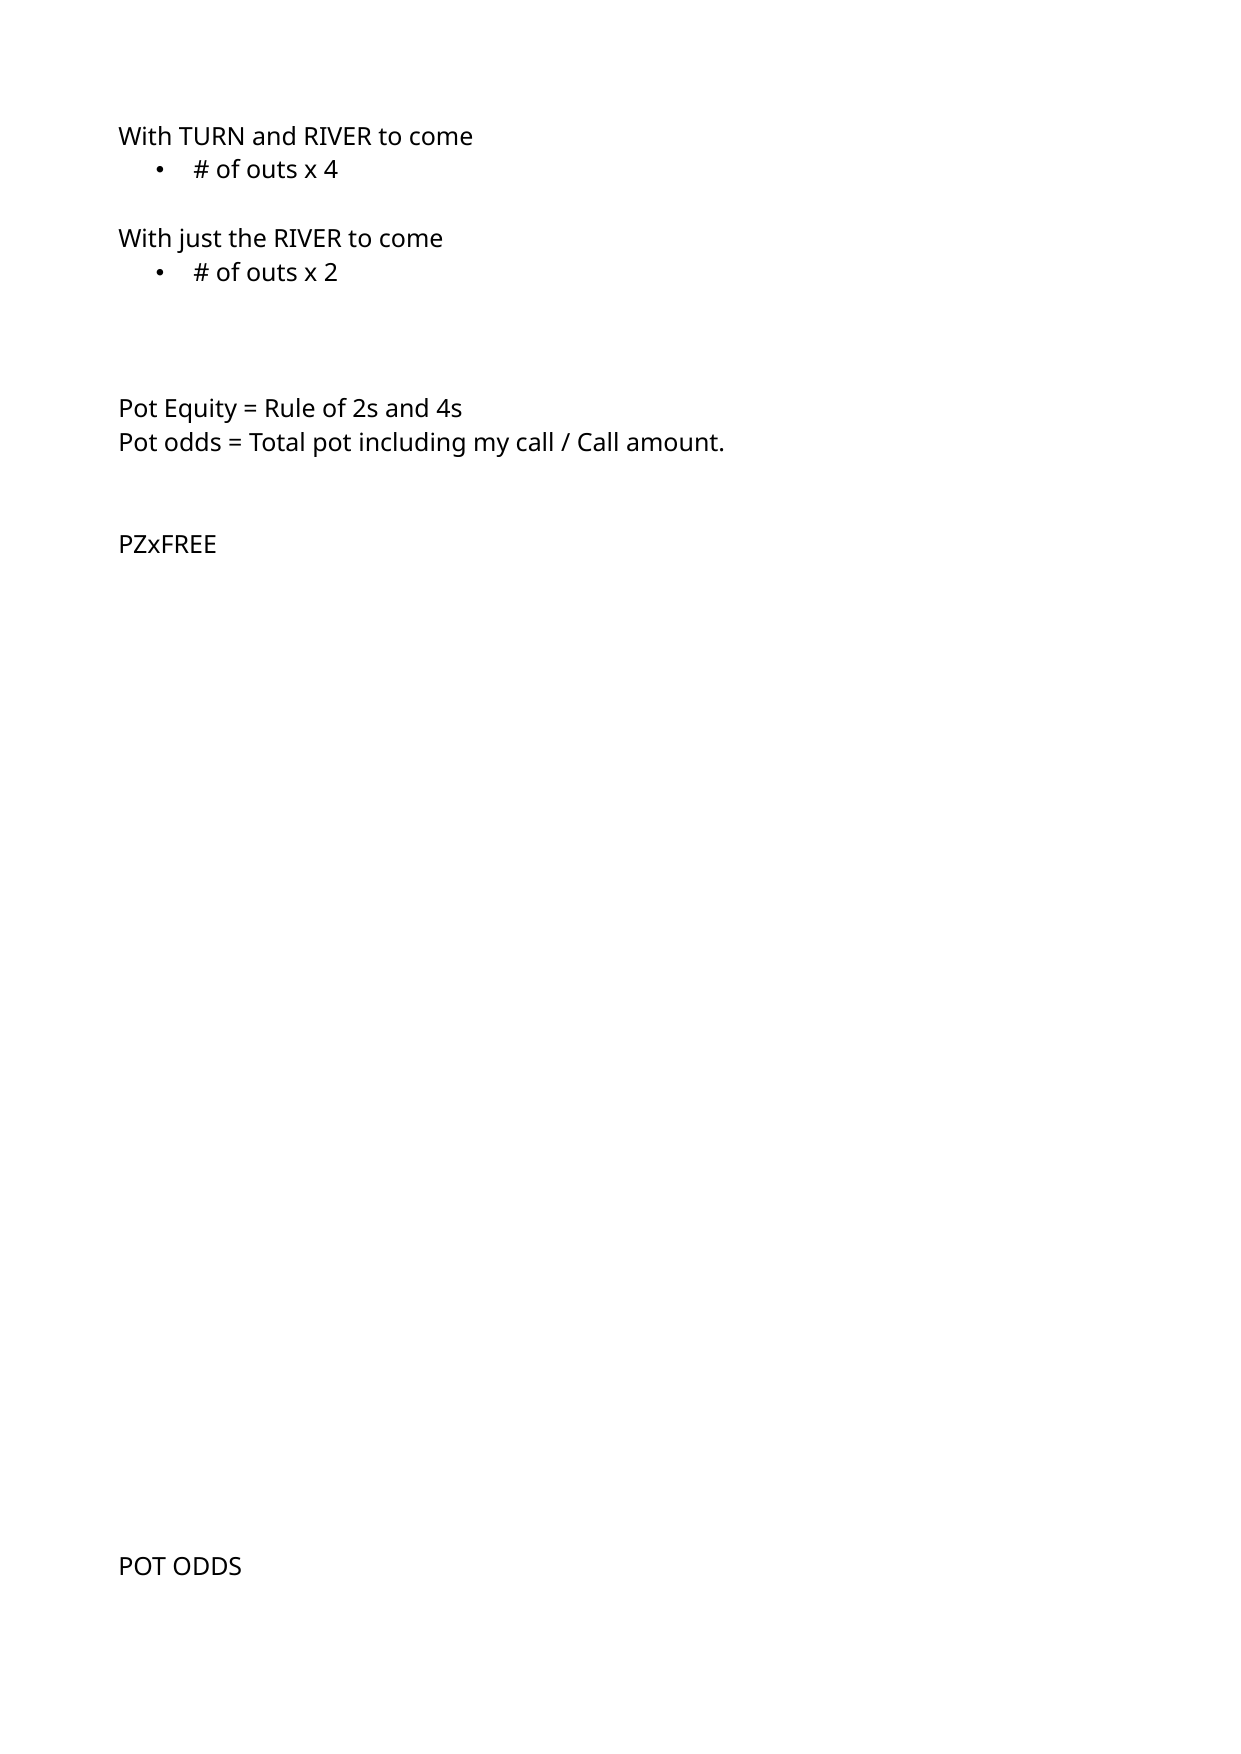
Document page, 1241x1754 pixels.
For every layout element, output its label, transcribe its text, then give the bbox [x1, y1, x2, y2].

list # of outs x 4 [156, 152, 1122, 186]
text Pot odds = Total pot including my call / Call amount. [118, 425, 1122, 459]
list # of outs x 2 [156, 254, 1122, 288]
text POT ODDS [118, 1549, 1122, 1583]
text Pot Equity = Rule of 2s and 4s [118, 391, 1122, 425]
text With TURN and RIVER to come [118, 118, 1122, 152]
text PZxFREE [118, 527, 1122, 561]
text With just the RIVER to come [118, 220, 1122, 254]
